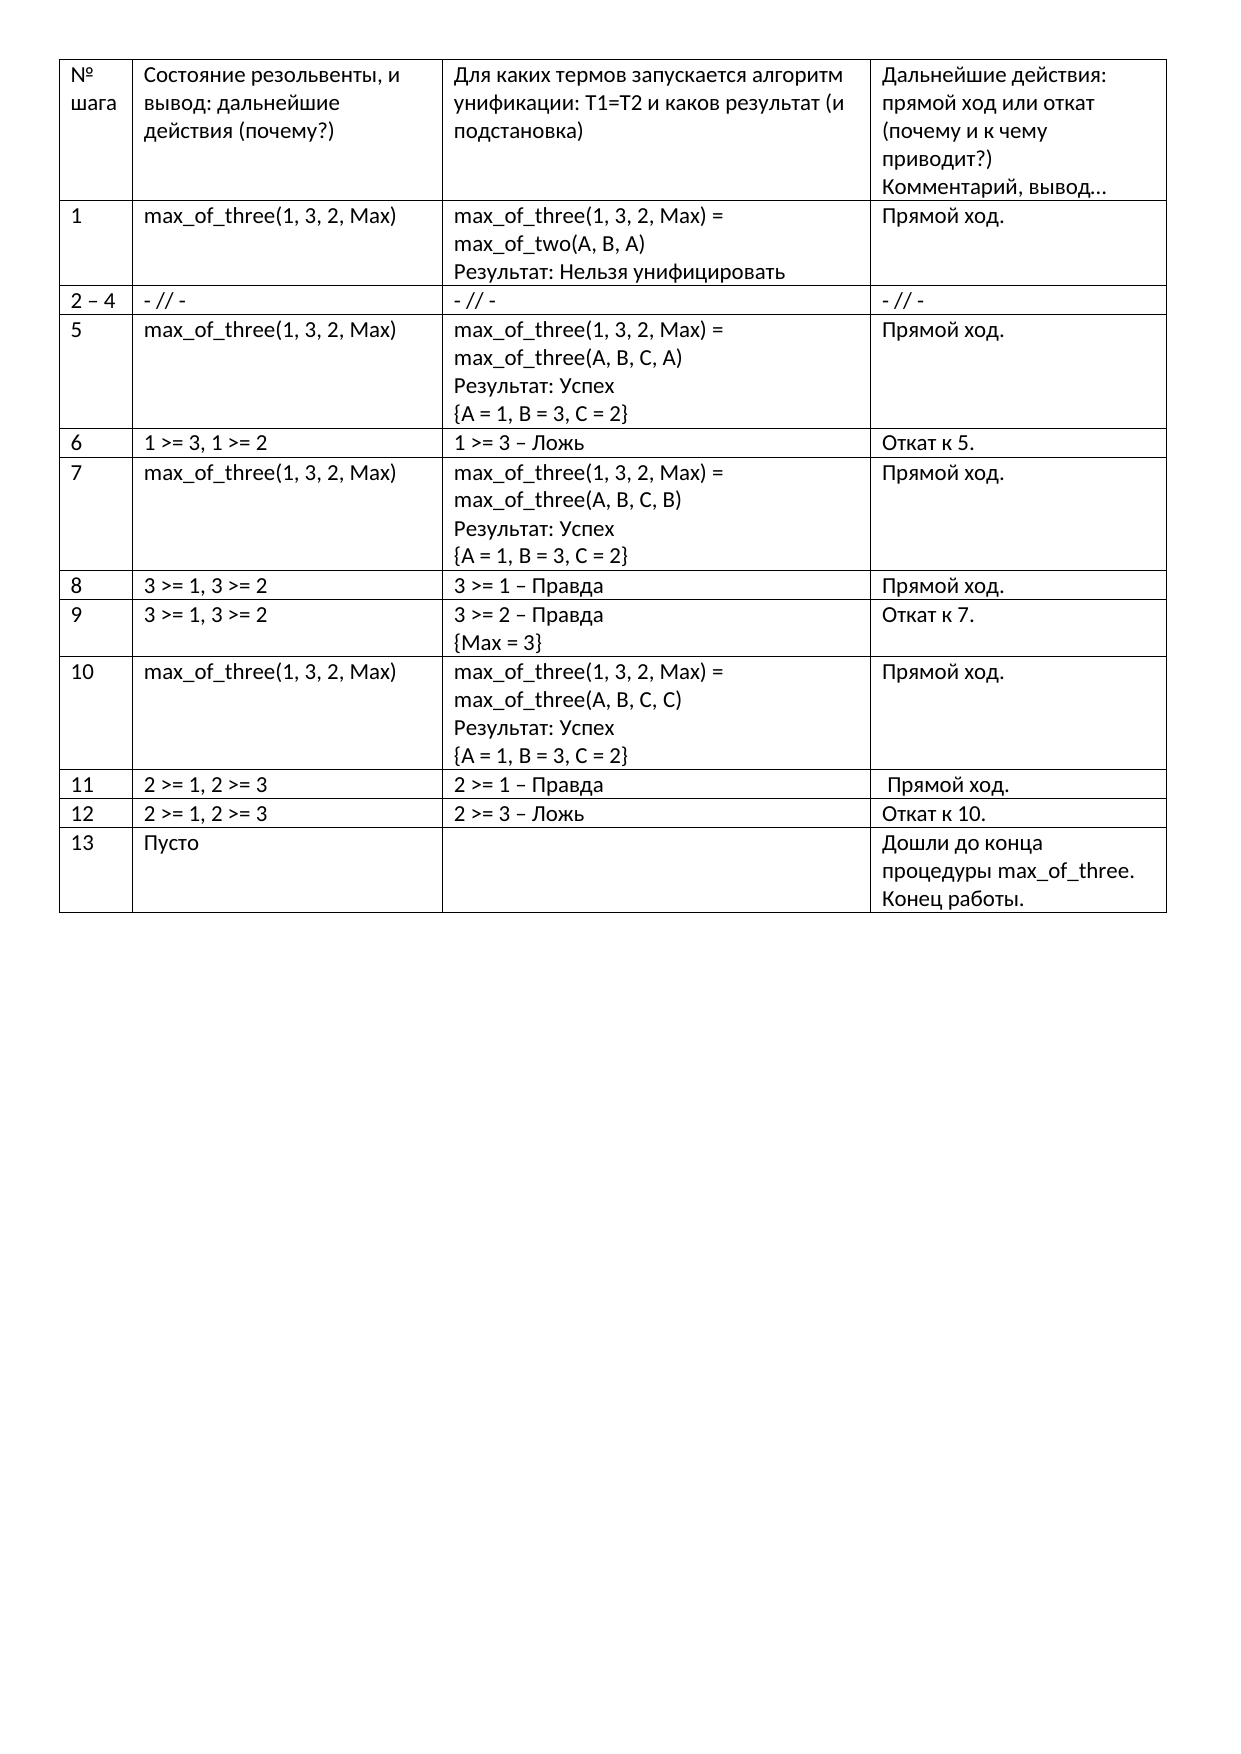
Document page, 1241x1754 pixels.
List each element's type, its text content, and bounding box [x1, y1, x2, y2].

table_cell 2 >= 1, 2 >= 3 [133, 799, 442, 827]
table_cell Прямой ход. [871, 657, 1166, 769]
table_cell Прямой ход. [871, 458, 1166, 570]
table_cell 13 [60, 828, 132, 912]
table_cell max_of_three(1, 3, 2, Max) [133, 201, 442, 285]
table_cell 11 [60, 770, 132, 798]
table_cell Откат к 10. [871, 799, 1166, 827]
table_cell Прямой ход. [871, 770, 1166, 798]
table_cell 1 >= 3 – Ложь [443, 429, 870, 457]
table_cell 5 [60, 315, 132, 427]
table_cell 3 >= 1, 3 >= 2 [133, 600, 442, 656]
table_cell Прямой ход. [871, 315, 1166, 427]
table_cell - // - [133, 286, 442, 314]
table_cell max_of_three(1, 3, 2, Max) [133, 458, 442, 570]
table_cell 12 [60, 799, 132, 827]
table_cell 3 >= 2 – Правда {Max = 3} [443, 600, 870, 656]
table_cell 2 – 4 [60, 286, 132, 314]
table_cell Пусто [133, 828, 442, 912]
table_header Дальнейшие действия: прямой ход или откат (почему и к чему приводит?) Комментарий, вывод… [871, 60, 1166, 200]
table_cell max_of_three(1, 3, 2, Max) = max_of_three(A, B, C, A) Результат: Успех {A = 1, B = 3, C = 2} [443, 315, 870, 427]
table_cell Откат к 7. [871, 600, 1166, 656]
table_cell max_of_three(1, 3, 2, Max) = max_of_two(A, B, A) Результат: Нельзя унифицировать [443, 201, 870, 285]
table_cell - // - [871, 286, 1166, 314]
table_cell Прямой ход. [871, 201, 1166, 285]
table_cell - // - [443, 286, 870, 314]
table_cell 8 [60, 571, 132, 599]
table_cell 2 >= 3 – Ложь [443, 799, 870, 827]
table_cell 2 >= 1 – Правда [443, 770, 870, 798]
table_cell 9 [60, 600, 132, 656]
table_cell 3 >= 1, 3 >= 2 [133, 571, 442, 599]
table_header Состояние резольвенты, и вывод: дальнейшие действия (почему?) [133, 60, 442, 200]
table_cell 1 [60, 201, 132, 285]
table_cell 1 >= 3, 1 >= 2 [133, 429, 442, 457]
table_cell [443, 828, 870, 912]
table_cell Прямой ход. [871, 571, 1166, 599]
table_cell Откат к 5. [871, 429, 1166, 457]
table_cell 3 >= 1 – Правда [443, 571, 870, 599]
table_cell max_of_three(1, 3, 2, Max) = max_of_three(A, B, C, С) Результат: Успех {A = 1, B = 3, C = 2} [443, 657, 870, 769]
table_cell 6 [60, 429, 132, 457]
table_cell max_of_three(1, 3, 2, Max) [133, 315, 442, 427]
table_header № шага [60, 60, 132, 200]
table_cell 10 [60, 657, 132, 769]
table_cell 2 >= 1, 2 >= 3 [133, 770, 442, 798]
table_cell 7 [60, 458, 132, 570]
table_header Для каких термов запускается алгоритм унификации: Т1=Т2 и каков результат (и подстановка) [443, 60, 870, 200]
table_cell Дошли до конца процедуры max_of_three. Конец работы. [871, 828, 1166, 912]
table_cell max_of_three(1, 3, 2, Max) [133, 657, 442, 769]
table_cell max_of_three(1, 3, 2, Max) = max_of_three(A, B, C, B) Результат: Успех {A = 1, B = 3, C = 2} [443, 458, 870, 570]
